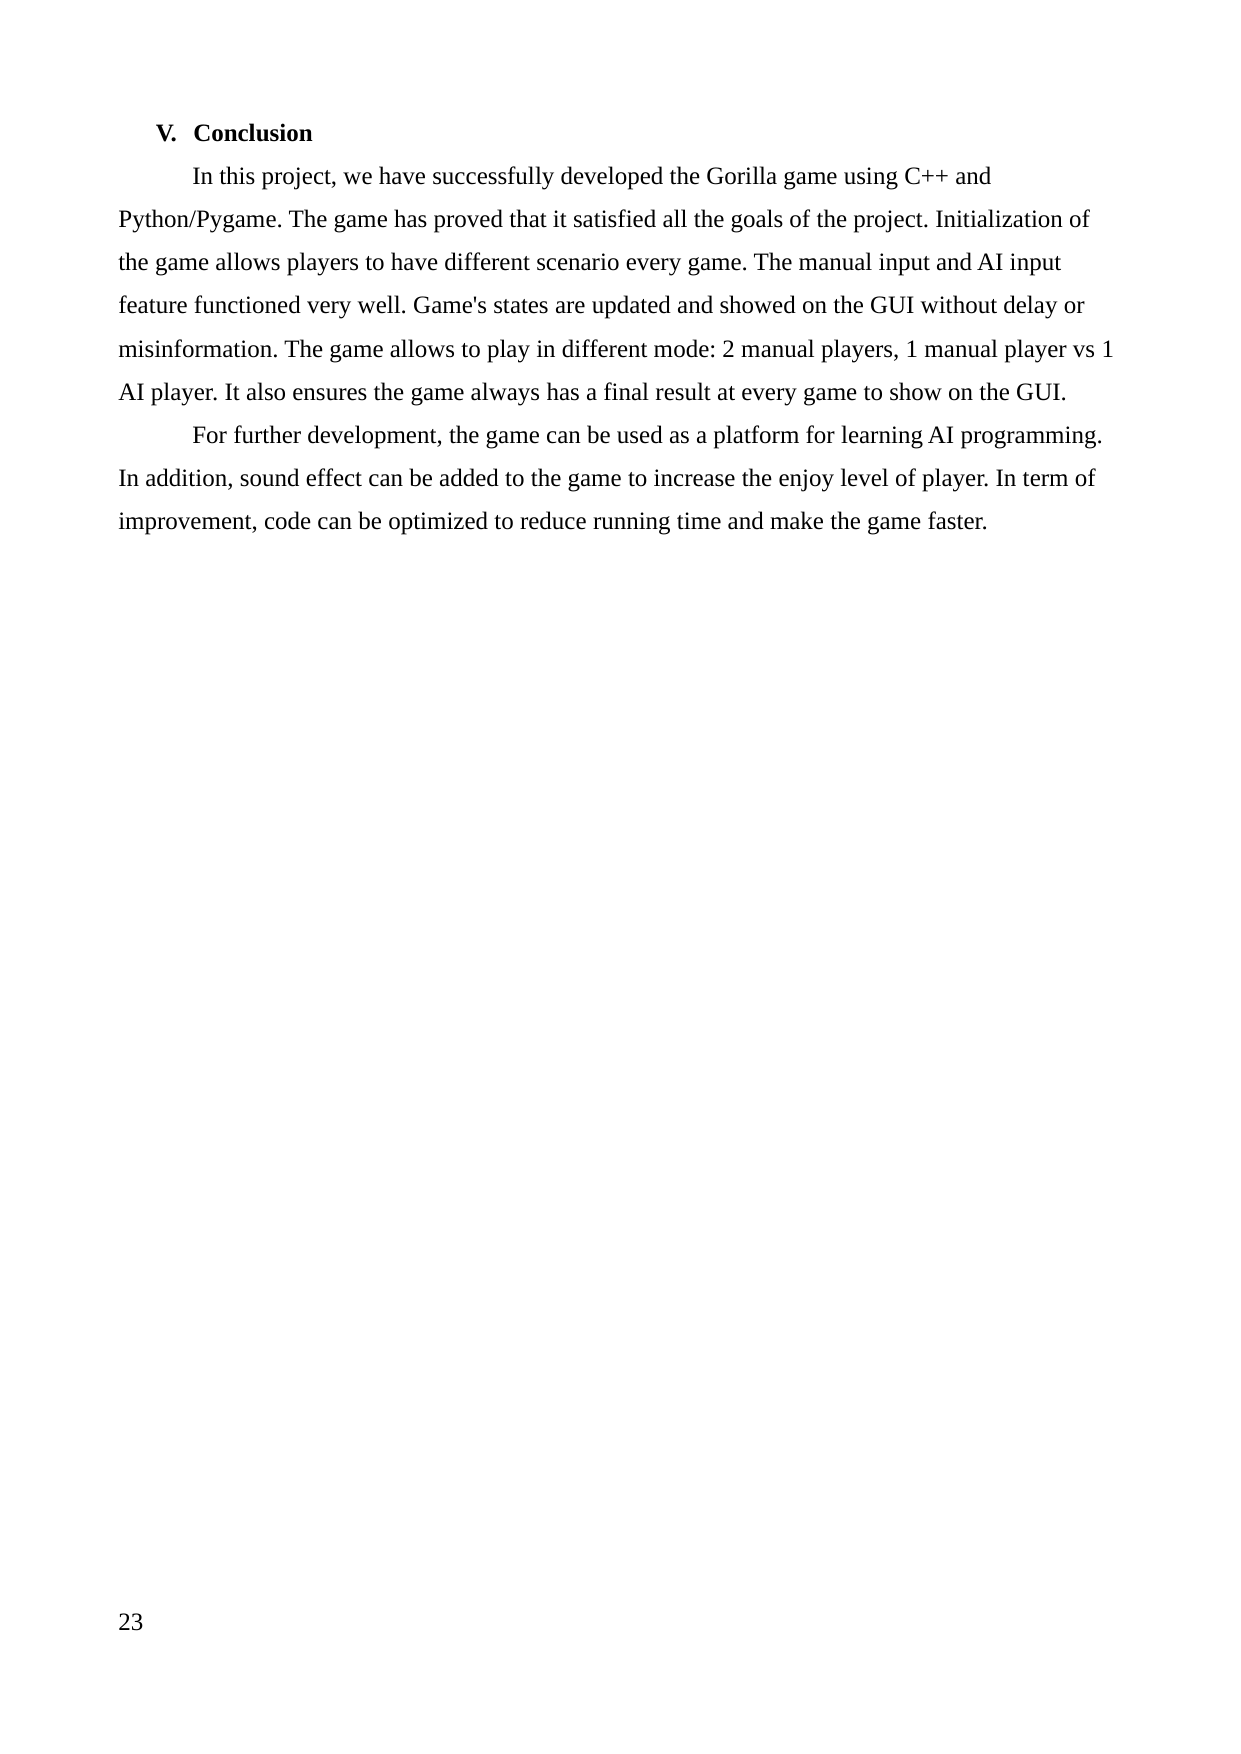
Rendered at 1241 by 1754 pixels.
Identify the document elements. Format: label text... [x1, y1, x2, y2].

text In this project, we have successfully developed the Gorilla game using C++ and Python/Pygame. The game has proved that it satisfied all the goals of the project. Initialization of the game allows players to have different scenario every game. The manual input and AI input feature functioned very well. Game's states are updated and showed on the GUI without delay or misinformation. The game allows to play in different mode: 2 manual players, 1 manual player vs 1 AI player. It also ensures the game always has a final result at every game to show on the GUI. [118, 161, 1122, 406]
text For further development, the game can be used as a platform for learning AI programming. In addition, sound effect can be added to the game to increase the enjoy level of player. In term of improvement, code can be optimized to reduce running time and make the game faster. [118, 420, 1122, 535]
list Conclusion [156, 118, 1122, 147]
